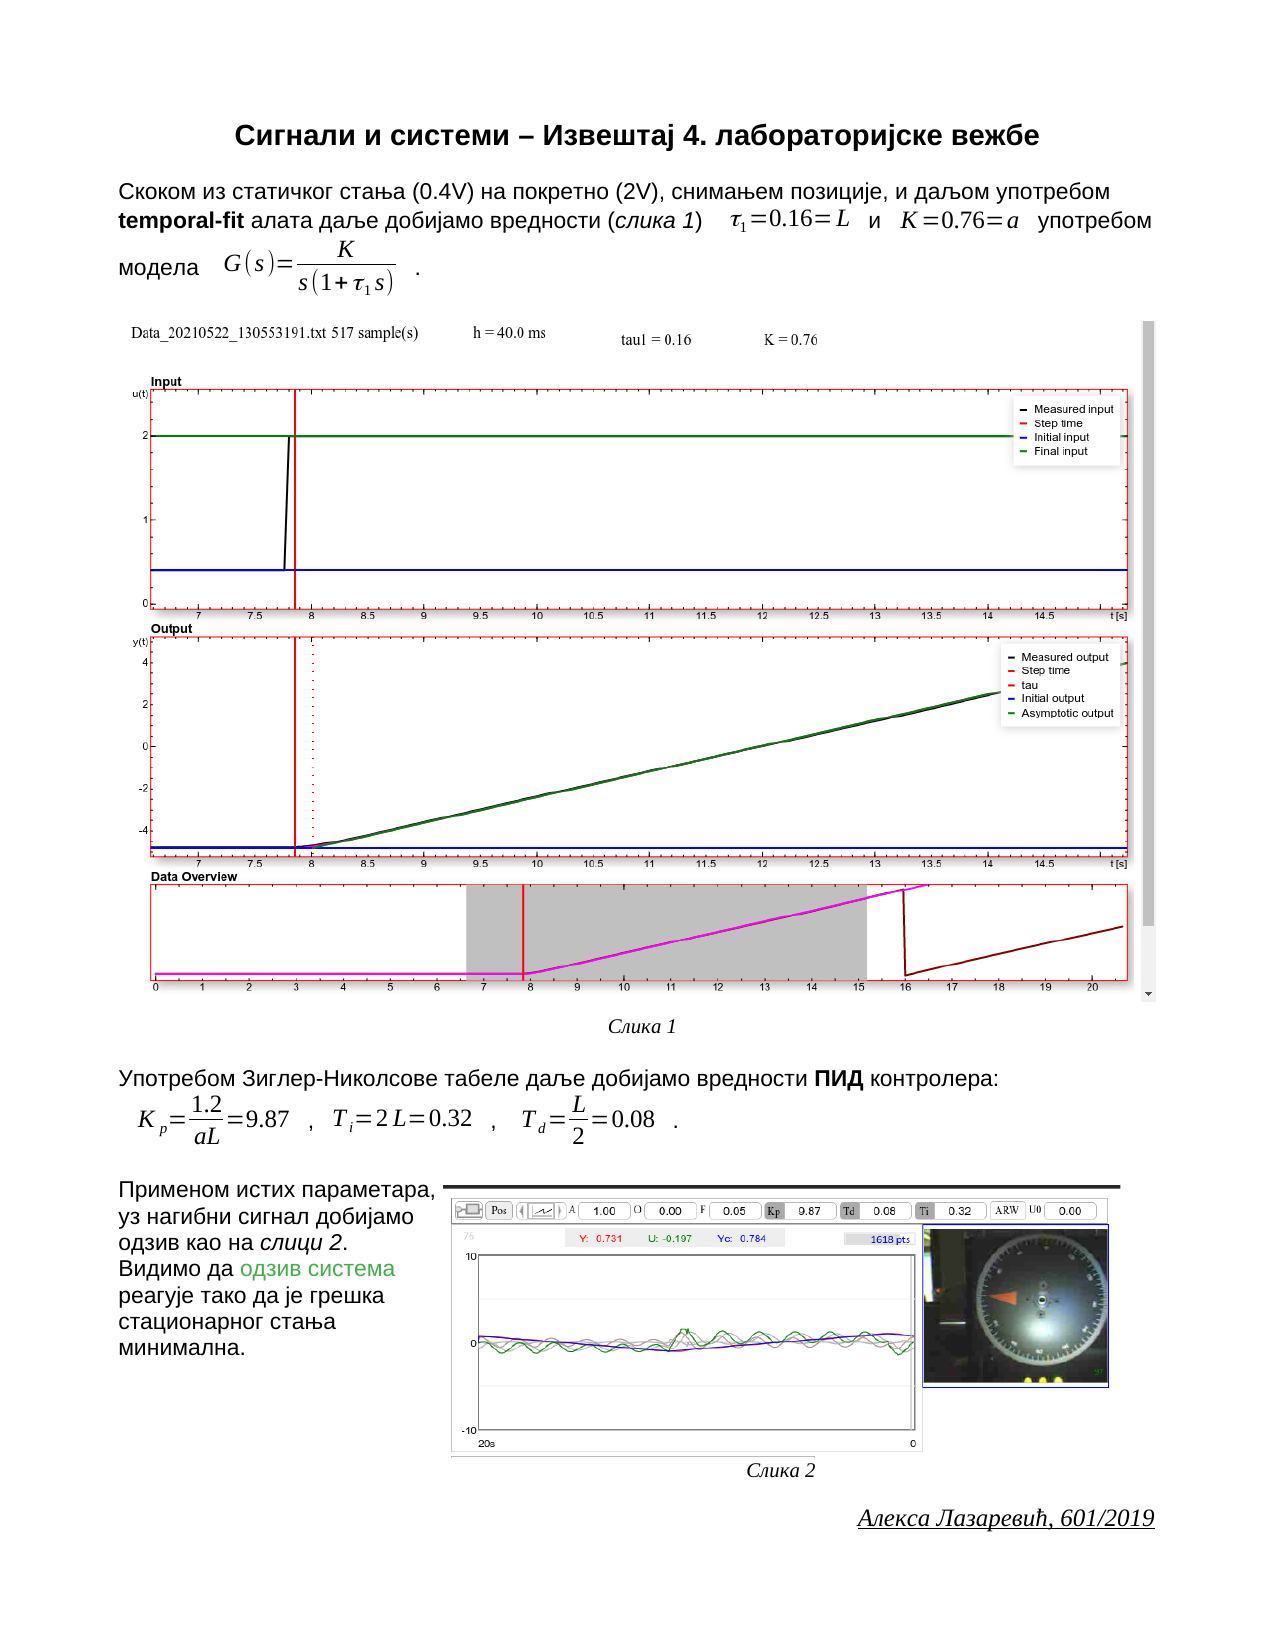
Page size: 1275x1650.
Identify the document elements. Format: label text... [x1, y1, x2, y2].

picture [123, 321, 1163, 1015]
text Сигнали и системи – Извештај 4. лабораторијске вежбе [118, 118, 1157, 152]
text [1121, 1176, 1157, 1361]
picture [443, 1185, 1121, 1458]
text Скоком из статичког стања (0.4V) на покретно (2V), снимањем позиције, и даљом употребом temporal-fit алата даље добијамо вредности (слика 1) иупотребом модела . [118, 178, 1157, 299]
text ,, . [118, 1091, 1157, 1150]
text Слика 1 [124, 1015, 1162, 1038]
text Применом истих параметара, уз нагибни сигнал добијамо одзив као на слици 2. Видимо да одзив система реагује тако да је грешка стационарног стања минимална. [118, 1176, 443, 1361]
text Слика 2 [443, 1458, 1121, 1482]
text Употребом Зиглер-Николсове табеле даље добијамо вредности ПИД контролера: [118, 1064, 1157, 1091]
